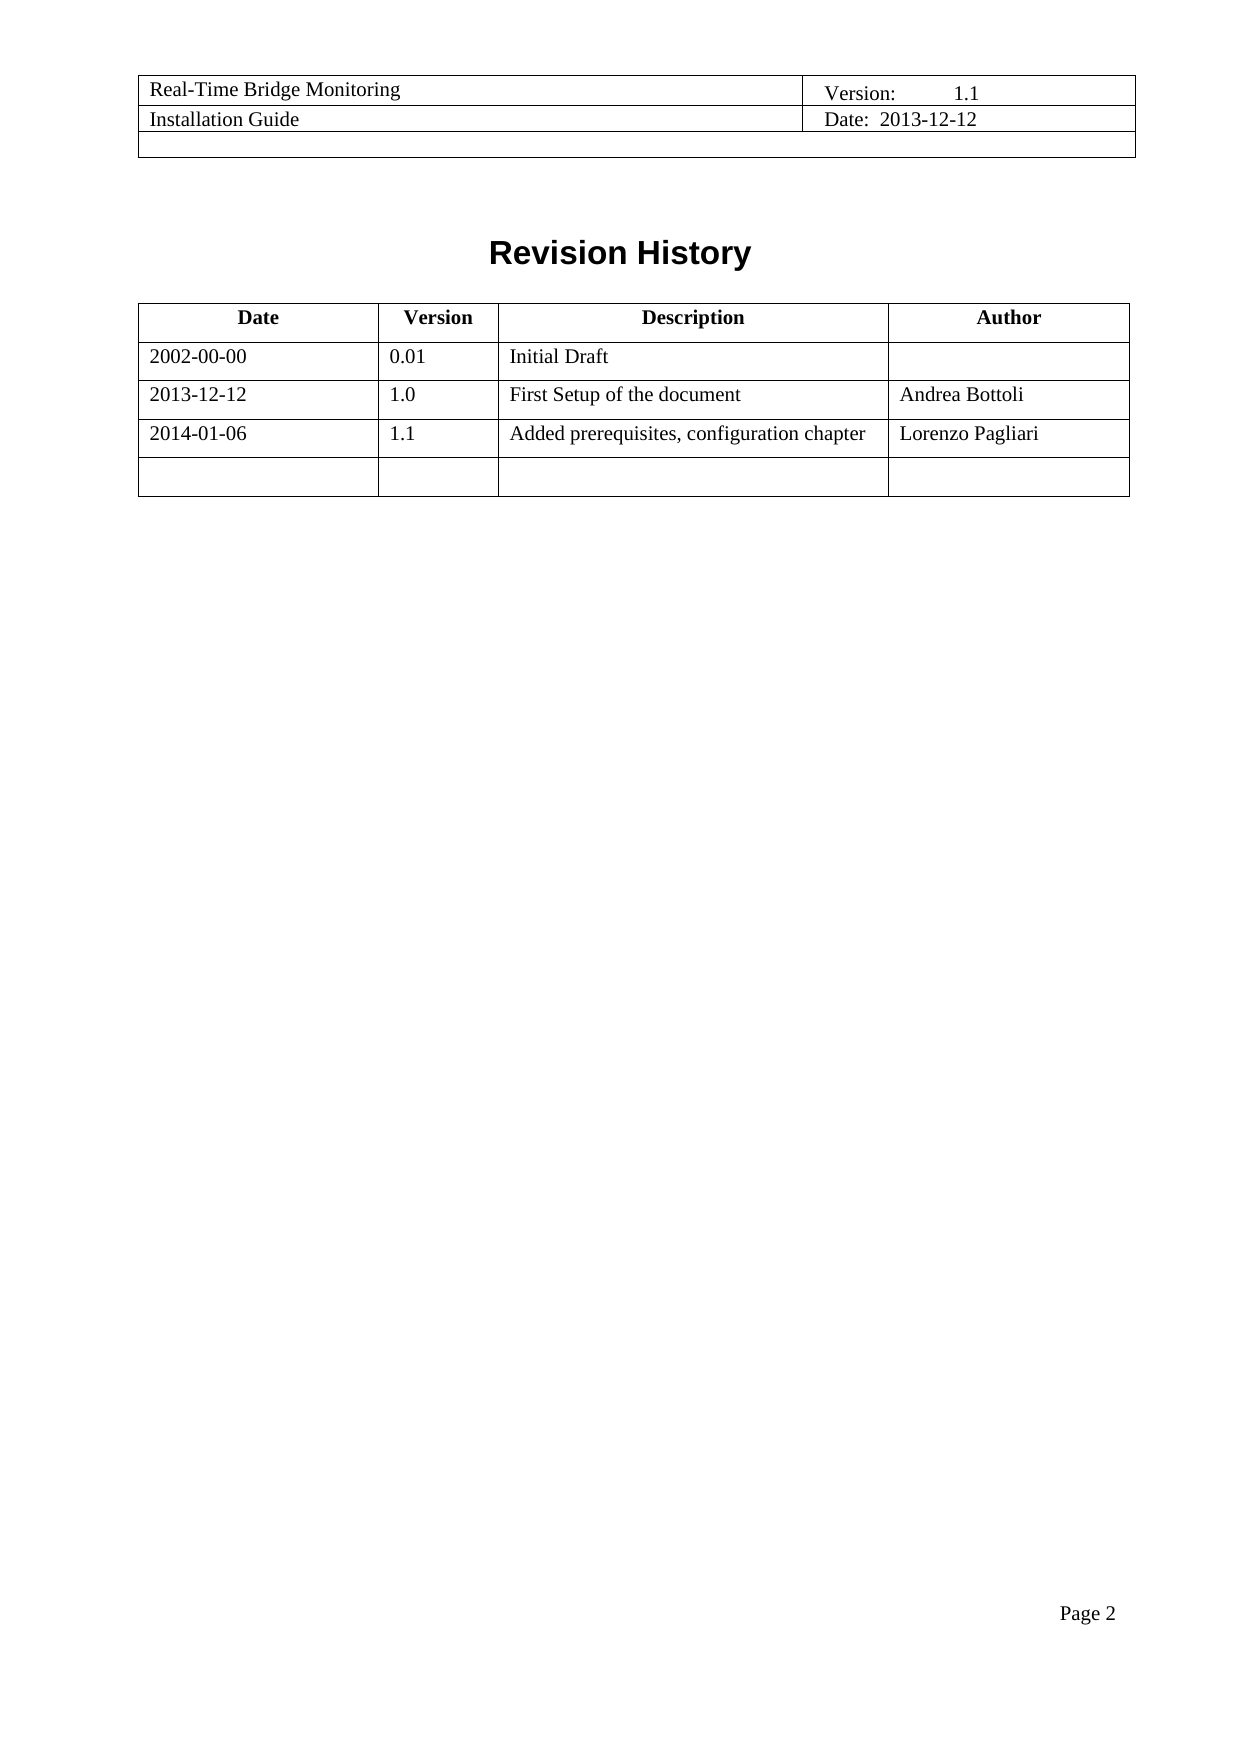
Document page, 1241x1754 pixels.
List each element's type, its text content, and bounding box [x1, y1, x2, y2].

table_cell 1.0 [379, 381, 498, 419]
table_cell Initial Draft [499, 343, 888, 380]
table_cell Added prerequisites, configuration chapter [499, 420, 888, 457]
table_cell Lorenzo Pagliari [889, 420, 1129, 457]
table_cell [889, 458, 1129, 496]
table_cell 2013-12-12 [139, 381, 378, 419]
table_cell 2014-01-06 [139, 420, 378, 457]
table_header Date [139, 304, 378, 342]
title Revision History [150, 233, 1090, 272]
table_header Version [379, 304, 498, 342]
table_cell [889, 343, 1129, 380]
table_cell Andrea Bottoli [889, 381, 1129, 419]
table_header Author [889, 304, 1129, 342]
table_cell 0.01 [379, 343, 498, 380]
table_cell [379, 458, 498, 496]
table_header Description [499, 304, 888, 342]
table_cell 1.1 [379, 420, 498, 457]
table_cell [139, 458, 378, 496]
table_cell 2002-00-00 [139, 343, 378, 380]
table_cell First Setup of the document [499, 381, 888, 419]
table_cell [499, 458, 888, 496]
